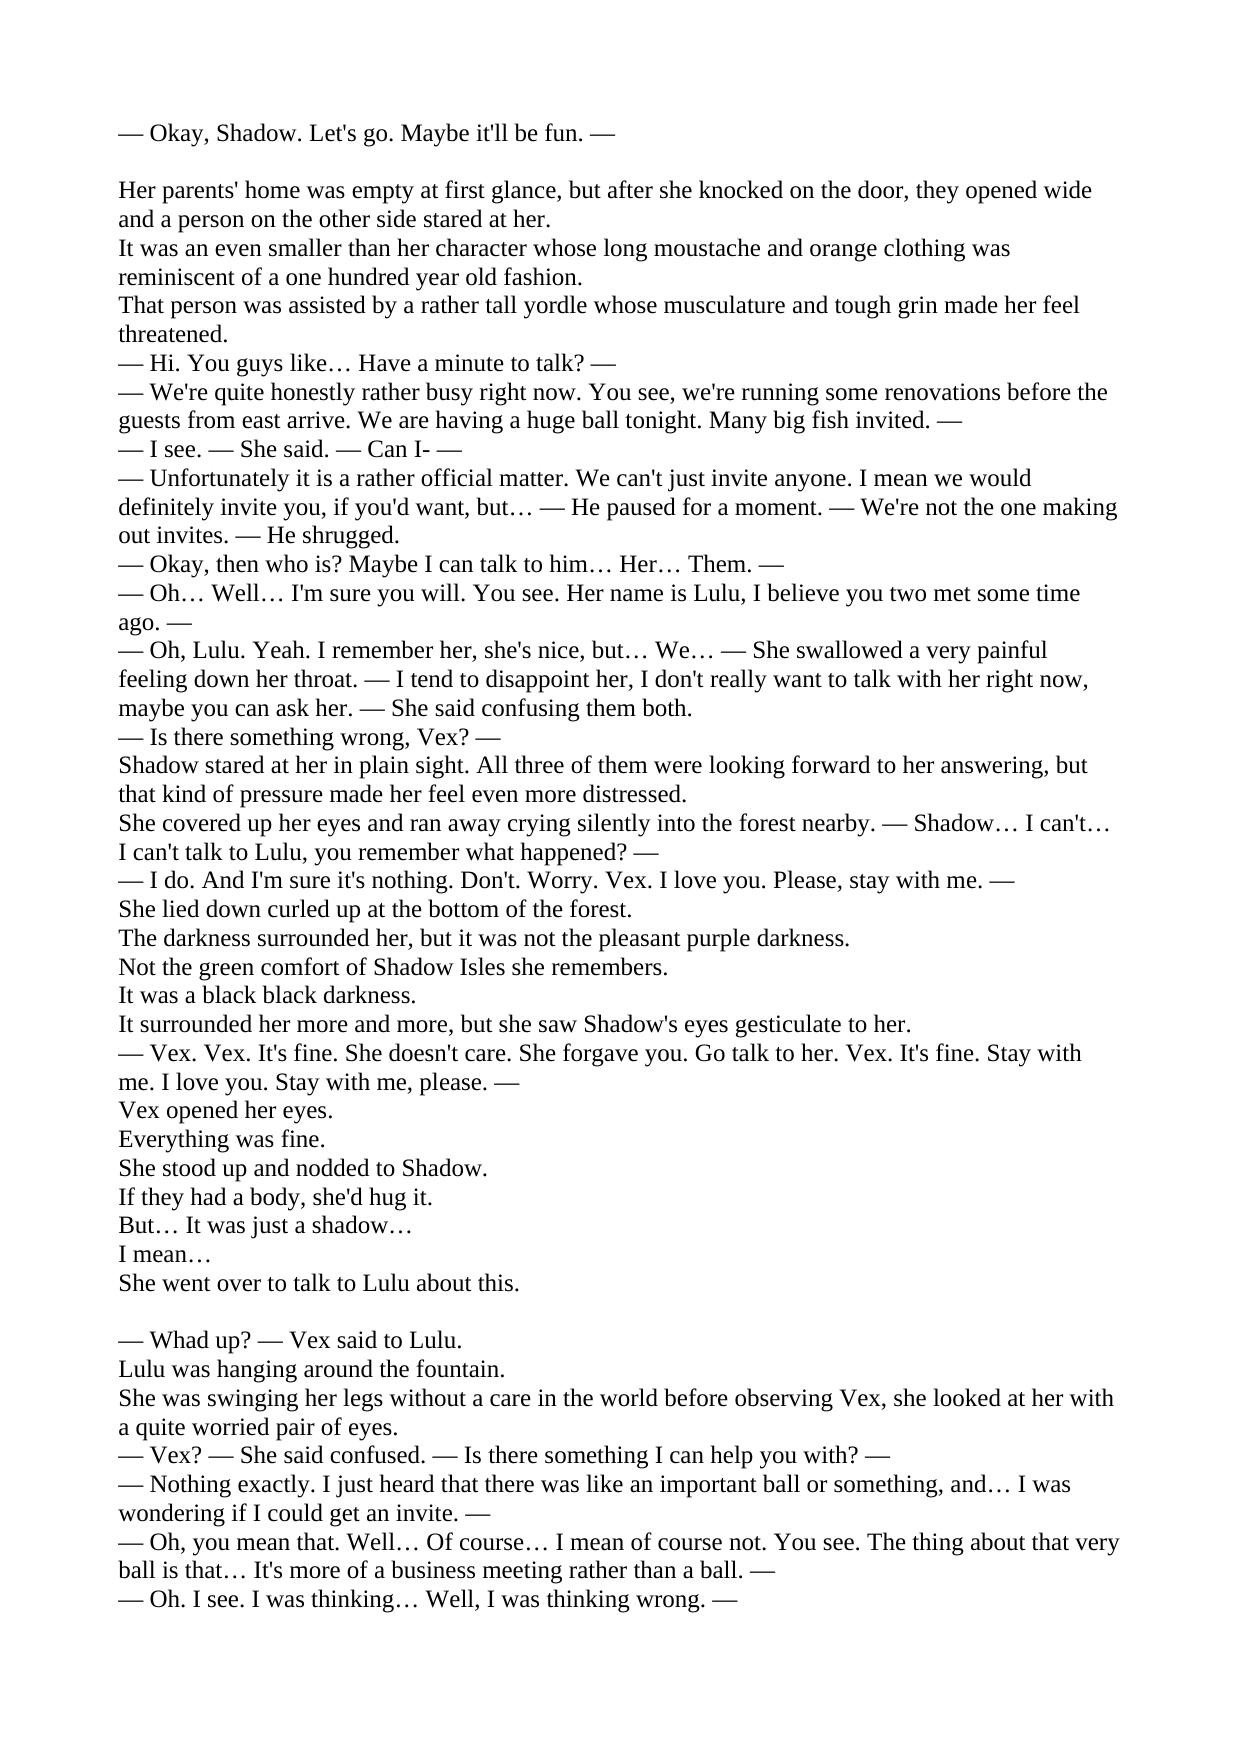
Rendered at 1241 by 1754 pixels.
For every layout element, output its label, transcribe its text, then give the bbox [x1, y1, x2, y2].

text — Vex? — She said confused. — Is there something I can help you with? — — Nothing exactly. I just heard that there was like an important ball or something, and… I was wondering if I could get an invite. — — Oh, you mean that. Well… Of course… I mean of course not. You see. The thing about that very ball is that… It's more of a business meeting rather than a ball. — — Oh. I see. I was thinking… Well, I was thinking wrong. — [118, 1441, 1122, 1613]
text That person was assisted by a rather tall yordle whose musculature and tough grin made her feel threatened. [118, 291, 1122, 348]
text I mean… [118, 1239, 1122, 1268]
text — Vex. Vex. It's fine. She doesn't care. She forgave you. Go talk to her. Vex. It's fine. Stay with me. I love you. Stay with me, please. — Vex opened her eyes. Everything was fine. [118, 1038, 1122, 1153]
text She stood up and nodded to Shadow. If they had a body, she'd hug it. But… It was just a shadow… [118, 1153, 1122, 1239]
text It was a black black darkness. It surrounded her more and more, but she saw Shadow's eyes gesticulate to her. [118, 981, 1122, 1038]
text — Whad up? — Vex said to Lulu. Lulu was hanging around the fountain. She was swinging her legs without a care in the world before observing Vex, she looked at her with a quite worried pair of eyes. [118, 1326, 1122, 1441]
text Her parents' home was empty at first glance, but after she knocked on the door, they opened wide and a person on the other side stared at her. [118, 176, 1122, 233]
text It was an even smaller than her character whose long moustache and orange clothing was reminiscent of a one hundred year old fashion. [118, 233, 1122, 291]
text She went over to talk to Lulu about this. [118, 1268, 1122, 1297]
text — Okay, Shadow. Let's go. Maybe it'll be fun. — [118, 118, 1122, 147]
text — Hi. You guys like… Have a minute to talk? — — We're quite honestly rather busy right now. You see, we're running some renovations before the guests from east arrive. We are having a huge ball tonight. Many big fish invited. — — I see. — She said. — Can I- — — Unfortunately it is a rather official matter. We can't just invite anyone. I mean we would definitely invite you, if you'd want, but… — He paused for a moment. — We're not the one making out invites. — He shrugged. — Okay, then who is? Maybe I can talk to him… Her… Them. — — Oh… Well… I'm sure you will. You see. Her name is Lulu, I believe you two met some time ago. — — Oh, Lulu. Yeah. I remember her, she's nice, but… We… — She swallowed a very painful feeling down her throat. — I tend to disappoint her, I don't really want to talk with her right now, maybe you can ask her. — She said confusing them both. — Is there something wrong, Vex? — Shadow stared at her in plain sight. All three of them were looking forward to her answering, but that kind of pressure made her feel even more distressed. She covered up her eyes and ran away crying silently into the forest nearby. — Shadow… I can't… I can't talk to Lulu, you remember what happened? — — I do. And I'm sure it's nothing. Don't. Worry. Vex. I love you. Please, stay with me. — She lied down curled up at the bottom of the forest. [118, 348, 1122, 923]
text Not the green comfort of Shadow Isles she remembers. [118, 952, 1122, 981]
text The darkness surrounded her, but it was not the pleasant purple darkness. [118, 923, 1122, 952]
